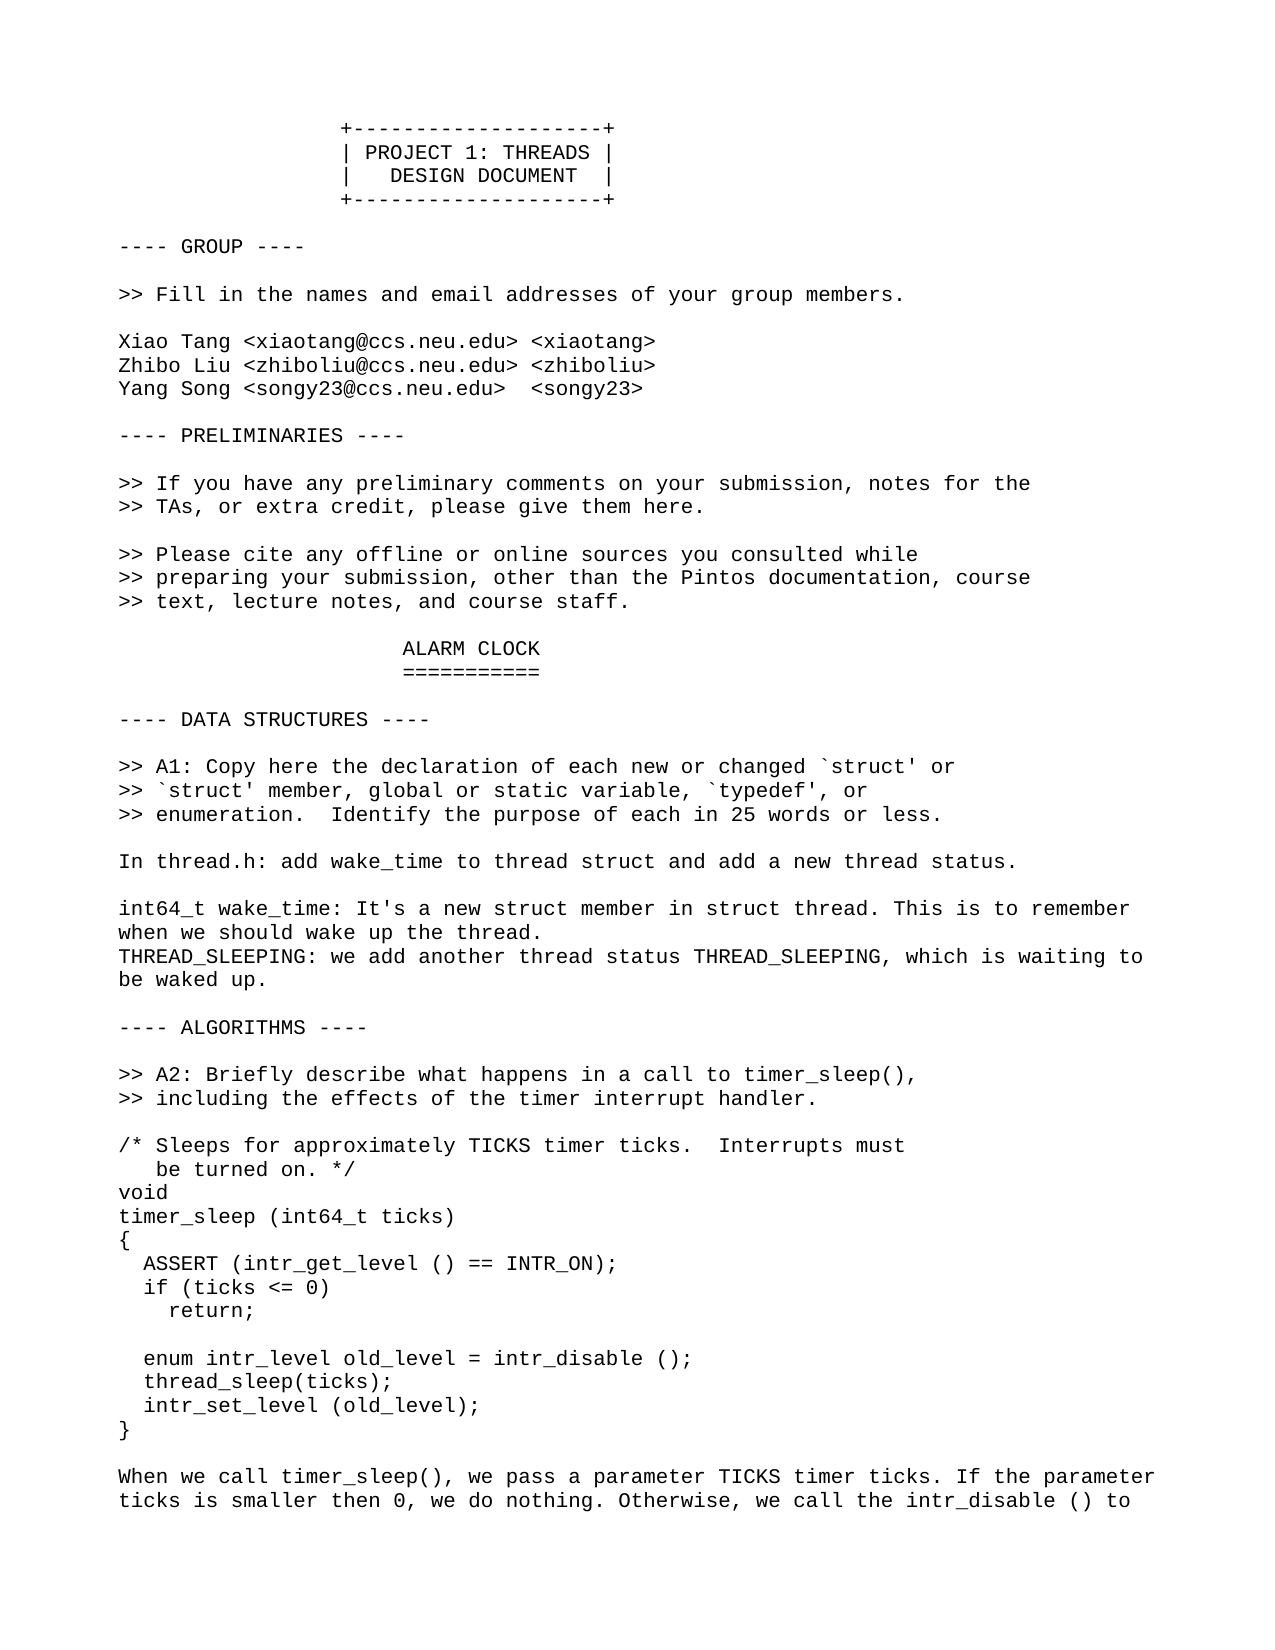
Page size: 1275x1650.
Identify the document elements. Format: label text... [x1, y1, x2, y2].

text >> Fill in the names and email addresses of your group members. [118, 284, 1157, 307]
text ---- DATA STRUCTURES ---- [118, 709, 1157, 733]
text When we call timer_sleep(), we pass a parameter TICKS timer ticks. If the parameter ticks is smaller then 0, we do nothing. Otherwise, we call the intr_disable () to [118, 1466, 1157, 1513]
text intr_set_level (old_level); [118, 1395, 1157, 1419]
text { [118, 1229, 1157, 1253]
text timer_sleep (int64_t ticks) [118, 1206, 1157, 1229]
text THREAD_SLEEPING: we add another thread status THREAD_SLEEPING, which is waiting to be waked up. [118, 946, 1157, 993]
text >> preparing your submission, other than the Pintos documentation, course [118, 567, 1157, 591]
text ALARM CLOCK [118, 638, 1157, 662]
text >> enumeration. Identify the purpose of each in 25 words or less. [118, 804, 1157, 827]
text >> including the effects of the timer interrupt handler. [118, 1088, 1157, 1111]
text void [118, 1182, 1157, 1206]
text } [118, 1419, 1157, 1442]
text ---- GROUP ---- [118, 236, 1157, 260]
text be turned on. */ [118, 1158, 1157, 1182]
text +--------------------+ [118, 189, 1157, 213]
text >> A2: Briefly describe what happens in a call to timer_sleep(), [118, 1064, 1157, 1088]
text =========== [118, 662, 1157, 686]
text In thread.h: add wake_time to thread struct and add a new thread status. [118, 851, 1157, 875]
text ASSERT (intr_get_level () == INTR_ON); [118, 1253, 1157, 1277]
text if (ticks <= 0) [118, 1277, 1157, 1300]
text ---- ALGORITHMS ---- [118, 1017, 1157, 1040]
text enum intr_level old_level = intr_disable (); [118, 1348, 1157, 1371]
text thread_sleep(ticks); [118, 1371, 1157, 1395]
text /* Sleeps for approximately TICKS timer ticks. Interrupts must [118, 1135, 1157, 1158]
text return; [118, 1300, 1157, 1324]
text >> A1: Copy here the declaration of each new or changed `struct' or [118, 757, 1157, 780]
text >> TAs, or extra credit, please give them here. [118, 496, 1157, 520]
text >> Please cite any offline or online sources you consulted while [118, 544, 1157, 567]
text Xiao Tang <xiaotang@ccs.neu.edu> <xiaotang> [118, 331, 1157, 354]
text >> `struct' member, global or static variable, `typedef', or [118, 780, 1157, 804]
text >> text, lecture notes, and course staff. [118, 591, 1157, 615]
text Yang Song <songy23@ccs.neu.edu> <songy23> [118, 378, 1157, 402]
text | PROJECT 1: THREADS | [118, 142, 1157, 165]
text +--------------------+ [266, 118, 1157, 142]
text int64_t wake_time: It's a new struct member in struct thread. This is to remember when we should wake up the thread. [118, 898, 1157, 946]
text | DESIGN DOCUMENT | [118, 165, 1157, 189]
text Zhibo Liu <zhiboliu@ccs.neu.edu> <zhiboliu> [118, 354, 1157, 378]
text >> If you have any preliminary comments on your submission, notes for the [118, 473, 1157, 496]
text ---- PRELIMINARIES ---- [118, 426, 1157, 449]
